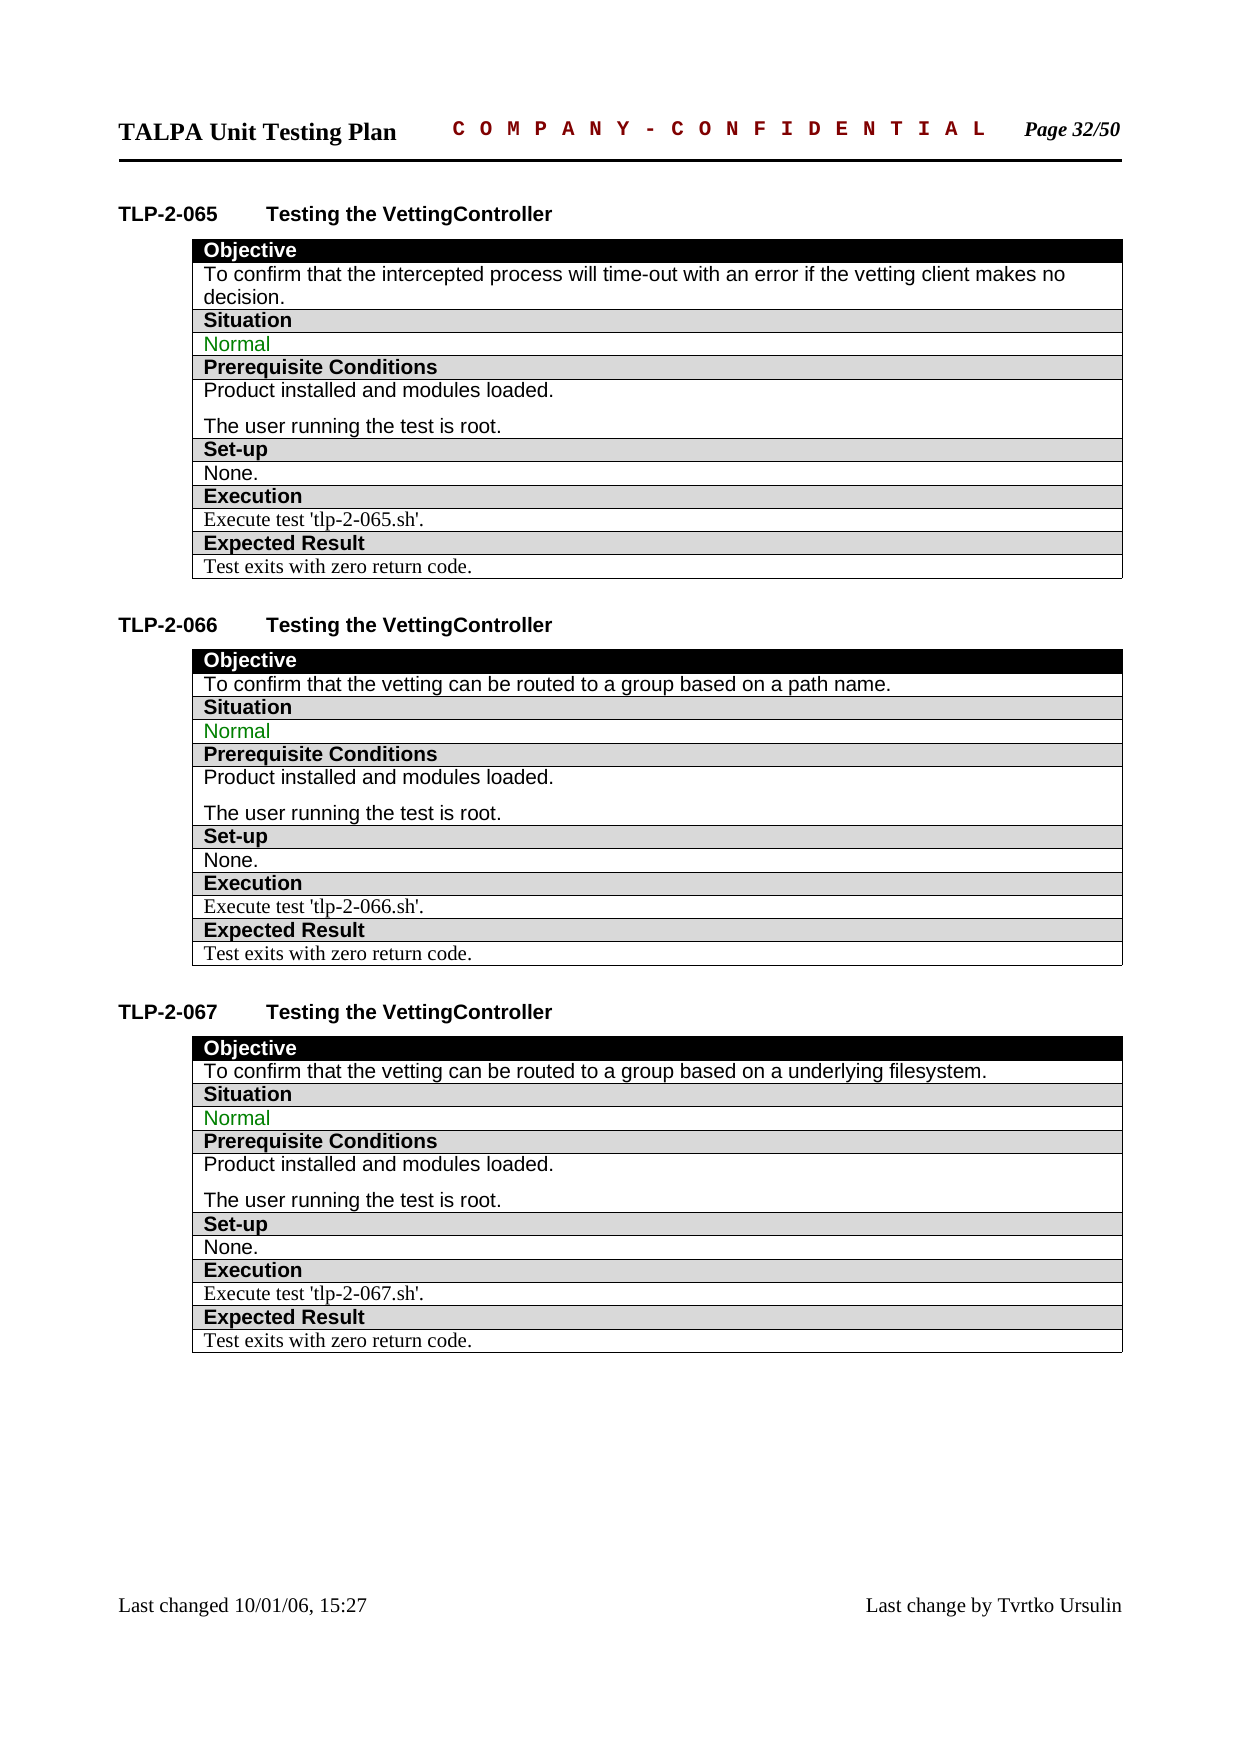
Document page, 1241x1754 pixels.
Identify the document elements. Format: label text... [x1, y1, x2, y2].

text TLP-2-067 Testing the VettingController [118, 1000, 1122, 1024]
table_cell None. [193, 462, 1122, 485]
table_cell Normal [193, 333, 1122, 355]
table_cell Execute test 'tlp-2-067.sh'. [193, 1283, 1122, 1305]
table_cell Execute test 'tlp-2-065.sh'. [193, 509, 1122, 531]
table_cell To confirm that the vetting can be routed to a group based on a underlying filesystem. [193, 1061, 1122, 1083]
table_cell Expected Result [193, 919, 1122, 941]
text TLP-2-065 Testing the VettingController [118, 203, 1122, 226]
table_cell Normal [193, 720, 1122, 743]
table_cell Expected Result [193, 532, 1122, 554]
table_cell To confirm that the intercepted process will time-out with an error if the vetting client makes no decision. [193, 263, 1122, 309]
table_header Objective [193, 240, 1122, 262]
table_cell Test exits with zero return code. [193, 555, 1122, 578]
table_cell Execution [193, 873, 1122, 895]
table_cell Product installed and modules loaded. The user running the test is root. [193, 380, 1122, 438]
table_cell Expected Result [193, 1306, 1122, 1329]
table_cell Execute test 'tlp-2-066.sh'. [193, 896, 1122, 918]
table_cell Set-up [193, 1213, 1122, 1235]
table_cell Product installed and modules loaded. The user running the test is root. [193, 767, 1122, 825]
table_cell Set-up [193, 439, 1122, 461]
table_cell Product installed and modules loaded. The user running the test is root. [193, 1154, 1122, 1212]
table_cell Prerequisite Conditions [193, 1131, 1122, 1153]
table_header Objective [193, 650, 1122, 673]
table_cell Test exits with zero return code. [193, 942, 1122, 965]
table_cell Test exits with zero return code. [193, 1330, 1122, 1352]
table_cell Prerequisite Conditions [193, 356, 1122, 379]
table_cell None. [193, 1236, 1122, 1259]
table_cell Execution [193, 1260, 1122, 1282]
text TLP-2-066 Testing the VettingController [118, 613, 1122, 637]
table_cell Execution [193, 486, 1122, 508]
table_header Objective [193, 1037, 1122, 1060]
table_cell To confirm that the vetting can be routed to a group based on a path name. [193, 674, 1122, 696]
table_cell Situation [193, 310, 1122, 332]
table_cell Set-up [193, 826, 1122, 848]
table_cell None. [193, 849, 1122, 872]
table_cell Situation [193, 697, 1122, 719]
table_cell Situation [193, 1084, 1122, 1106]
table_cell Normal [193, 1107, 1122, 1130]
table_cell Prerequisite Conditions [193, 744, 1122, 766]
